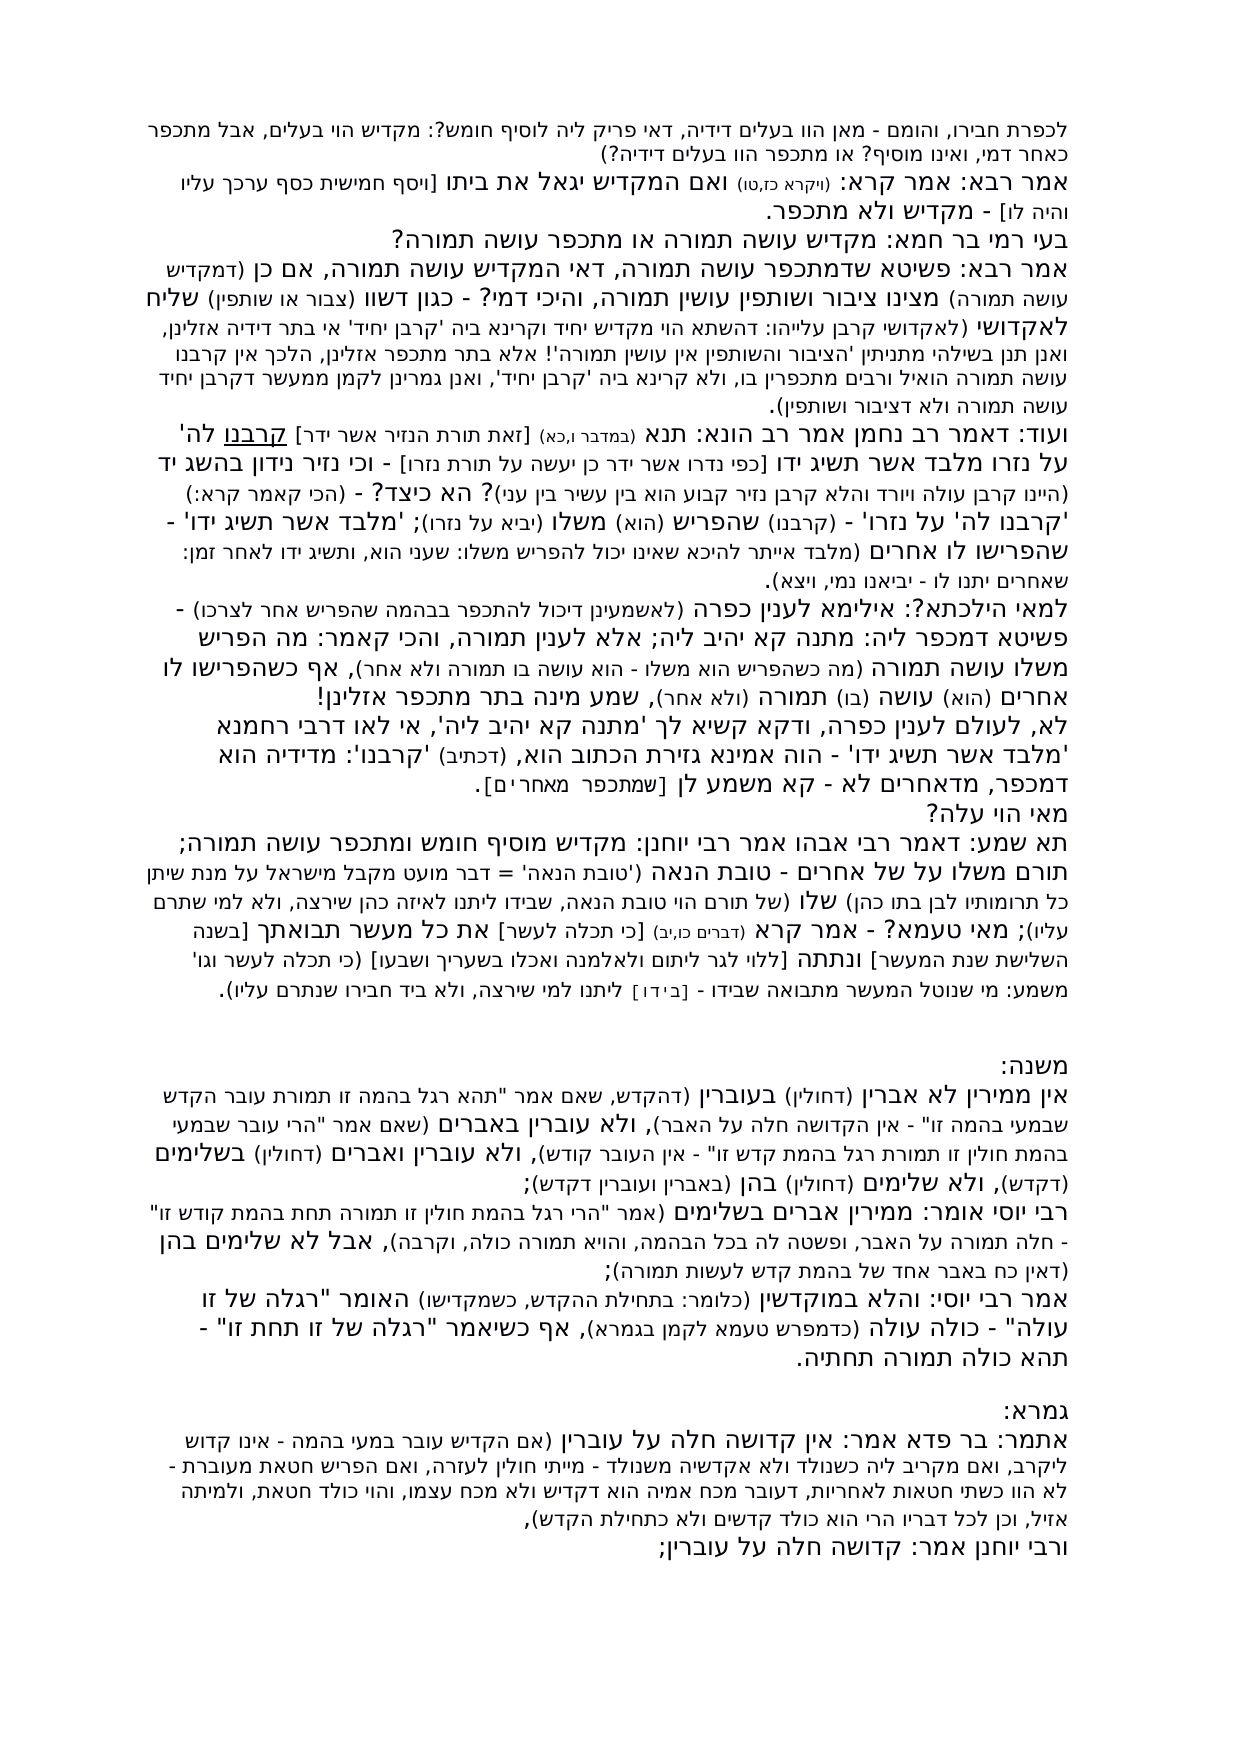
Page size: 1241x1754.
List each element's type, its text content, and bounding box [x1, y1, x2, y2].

text ורבי יוחנן אמר: קדושה חלה על עוברין; [142, 1532, 1069, 1561]
text תא שמע: דאמר רבי אבהו אמר רבי יוחנן: מקדיש מוסיף חומש ומתכפר עושה תמורה; תורם משלו על של אחרים - טובת הנאה ('טובת הנאה' = דבר מועט מקבל מישראל על מנת שיתן כל תרומותיו לבן בתו כהן) שלו (של תורם הוי טובת הנאה, שבידו ליתנו לאיזה כהן שירצה, ולא למי שתרם עליו); מאי טעמא? - אמר קרא (דברים כו,יב) [כי תכלה לעשר] את כל מעשר תבואתך [בשנה השלישת שנת המעשר] ונתתה [ללוי לגר ליתום ולאלמנה ואכלו בשעריך ושבעו] (כי תכלה לעשר וגו' משמע: מי שנוטל המעשר מתבואה שבידו - [בידו] ליתנו למי שירצה, ולא ביד חבירו שנתרם עליו). [142, 828, 1069, 1003]
text מאי הוי עלה? [142, 799, 1069, 828]
text לכפרת חבירו, והומם - מאן הוו בעלים דידיה, דאי פריק ליה לוסיף חומש?: מקדיש הוי בעלים, אבל מתכפר כאחר דמי, ואינו מוסיף? או מתכפר הוו בעלים דידיה?) [142, 118, 1069, 167]
text משנה: [142, 1051, 1069, 1080]
text אתמר: בר פדא אמר: אין קדושה חלה על עוברין (אם הקדיש עובר במעי בהמה - אינו קדוש ליקרב, ואם מקריב ליה כשנולד ולא אקדשיה משנולד - מייתי חולין לעזרה, ואם הפריש חטאת מעוברת - לא הוו כשתי חטאות לאחריות, דעובר מכח אמיה הוא דקדיש ולא מכח עצמו, והוי כולד חטאת, ולמיתה אזיל, וכן לכל דבריו הרי הוא כולד קדשים ולא כתחילת הקדש), [142, 1425, 1069, 1532]
text בעי רמי בר חמא: מקדיש עושה תמורה או מתכפר עושה תמורה? [142, 225, 1069, 254]
text אין ממירין לא אברין (דחולין) בעוברין (דהקדש, שאם אמר "תהא רגל בהמה זו תמורת עובר הקדש שבמעי בהמה זו" - אין הקדושה חלה על האבר), ולא עוברין באברים (שאם אמר "הרי עובר שבמעי בהמת חולין זו תמורת רגל בהמת קדש זו" - אין העובר קודש), ולא עוברין ואברים (דחולין) בשלימים (דקדש), ולא שלימים (דחולין) בהן (באברין ועוברין דקדש); [142, 1080, 1069, 1197]
text לא, לעולם לענין כפרה, ודקא קשיא לך 'מתנה קא יהיב ליה', אי לאו דרבי רחמנא 'מלבד אשר תשיג ידו' - הוה אמינא גזירת הכתוב הוא, (דכתיב) 'קרבנו': מדידיה הוא דמכפר, מדאחרים לא - קא משמע לן [שמתכפר מאחרים]. [142, 711, 1069, 799]
text למאי הילכתא?: אילימא לענין כפרה (לאשמעינן דיכול להתכפר בבהמה שהפריש אחר לצרכו) - פשיטא דמכפר ליה: מתנה קא יהיב ליה; אלא לענין תמורה, והכי קאמר: מה הפריש משלו עושה תמורה (מה כשהפריש הוא משלו - הוא עושה בו תמורה ולא אחר), אף כשהפרישו לו אחרים (הוא) עושה (בו) תמורה (ולא אחר), שמע מינה בתר מתכפר אזלינן! [142, 594, 1069, 711]
text ועוד: דאמר רב נחמן אמר רב הונא: תנא (במדבר ו,כא) [זאת תורת הנזיר אשר ידר] קרבנו לה' על נזרו מלבד אשר תשיג ידו [כפי נדרו אשר ידר כן יעשה על תורת נזרו] - וכי נזיר נידון בהשג יד (היינו קרבן עולה ויורד והלא קרבן נזיר קבוע הוא בין עשיר בין עני)? הא כיצד? - (הכי קאמר קרא:) 'קרבנו לה' על נזרו' - (קרבנו) שהפריש (הוא) משלו (יביא על נזרו); 'מלבד אשר תשיג ידו' - שהפרישו לו אחרים (מלבד אייתר להיכא שאינו יכול להפריש משלו: שעני הוא, ותשיג ידו לאחר זמן: שאחרים יתנו לו - יביאנו נמי, ויצא). [142, 419, 1069, 594]
text אמר רבא: פשיטא שדמתכפר עושה תמורה, דאי המקדיש עושה תמורה, אם כן (דמקדיש עושה תמורה) מצינו ציבור ושותפין עושין תמורה, והיכי דמי? - כגון דשוו (צבור או שותפין) שליח לאקדושי (לאקדושי קרבן עלייהו: דהשתא הוי מקדיש יחיד וקרינא ביה 'קרבן יחיד' אי בתר דידיה אזלינן, ואנן תנן בשילהי מתניתין 'הציבור והשותפין אין עושין תמורה'! אלא בתר מתכפר אזלינן, הלכך אין קרבנו עושה תמורה הואיל ורבים מתכפרין בו, ולא קרינא ביה 'קרבן יחיד', ואנן גמרינן לקמן ממעשר דקרבן יחיד עושה תמורה ולא דציבור ושותפין). [142, 254, 1069, 419]
text אמר רבי יוסי: והלא במוקדשין (כלומר: בתחילת ההקדש, כשמקדישו) האומר "רגלה של זו עולה" - כולה עולה (כדמפרש טעמא לקמן בגמרא), אף כשיאמר "רגלה של זו תחת זו" - תהא כולה תמורה תחתיה. [142, 1284, 1069, 1372]
text גמרא: [142, 1396, 1069, 1425]
text אמר רבא: אמר קרא: (ויקרא כז,טו) ואם המקדיש יגאל את ביתו [ויסף חמישית כסף ערכך עליו והיה לו] - מקדיש ולא מתכפר. [142, 167, 1069, 225]
text רבי יוסי אומר: ממירין אברים בשלימים (אמר "הרי רגל בהמת חולין זו תמורה תחת בהמת קודש זו" - חלה תמורה על האבר, ופשטה לה בכל הבהמה, והויא תמורה כולה, וקרבה), אבל לא שלימים בהן (דאין כח באבר אחד של בהמת קדש לעשות תמורה); [142, 1197, 1069, 1284]
